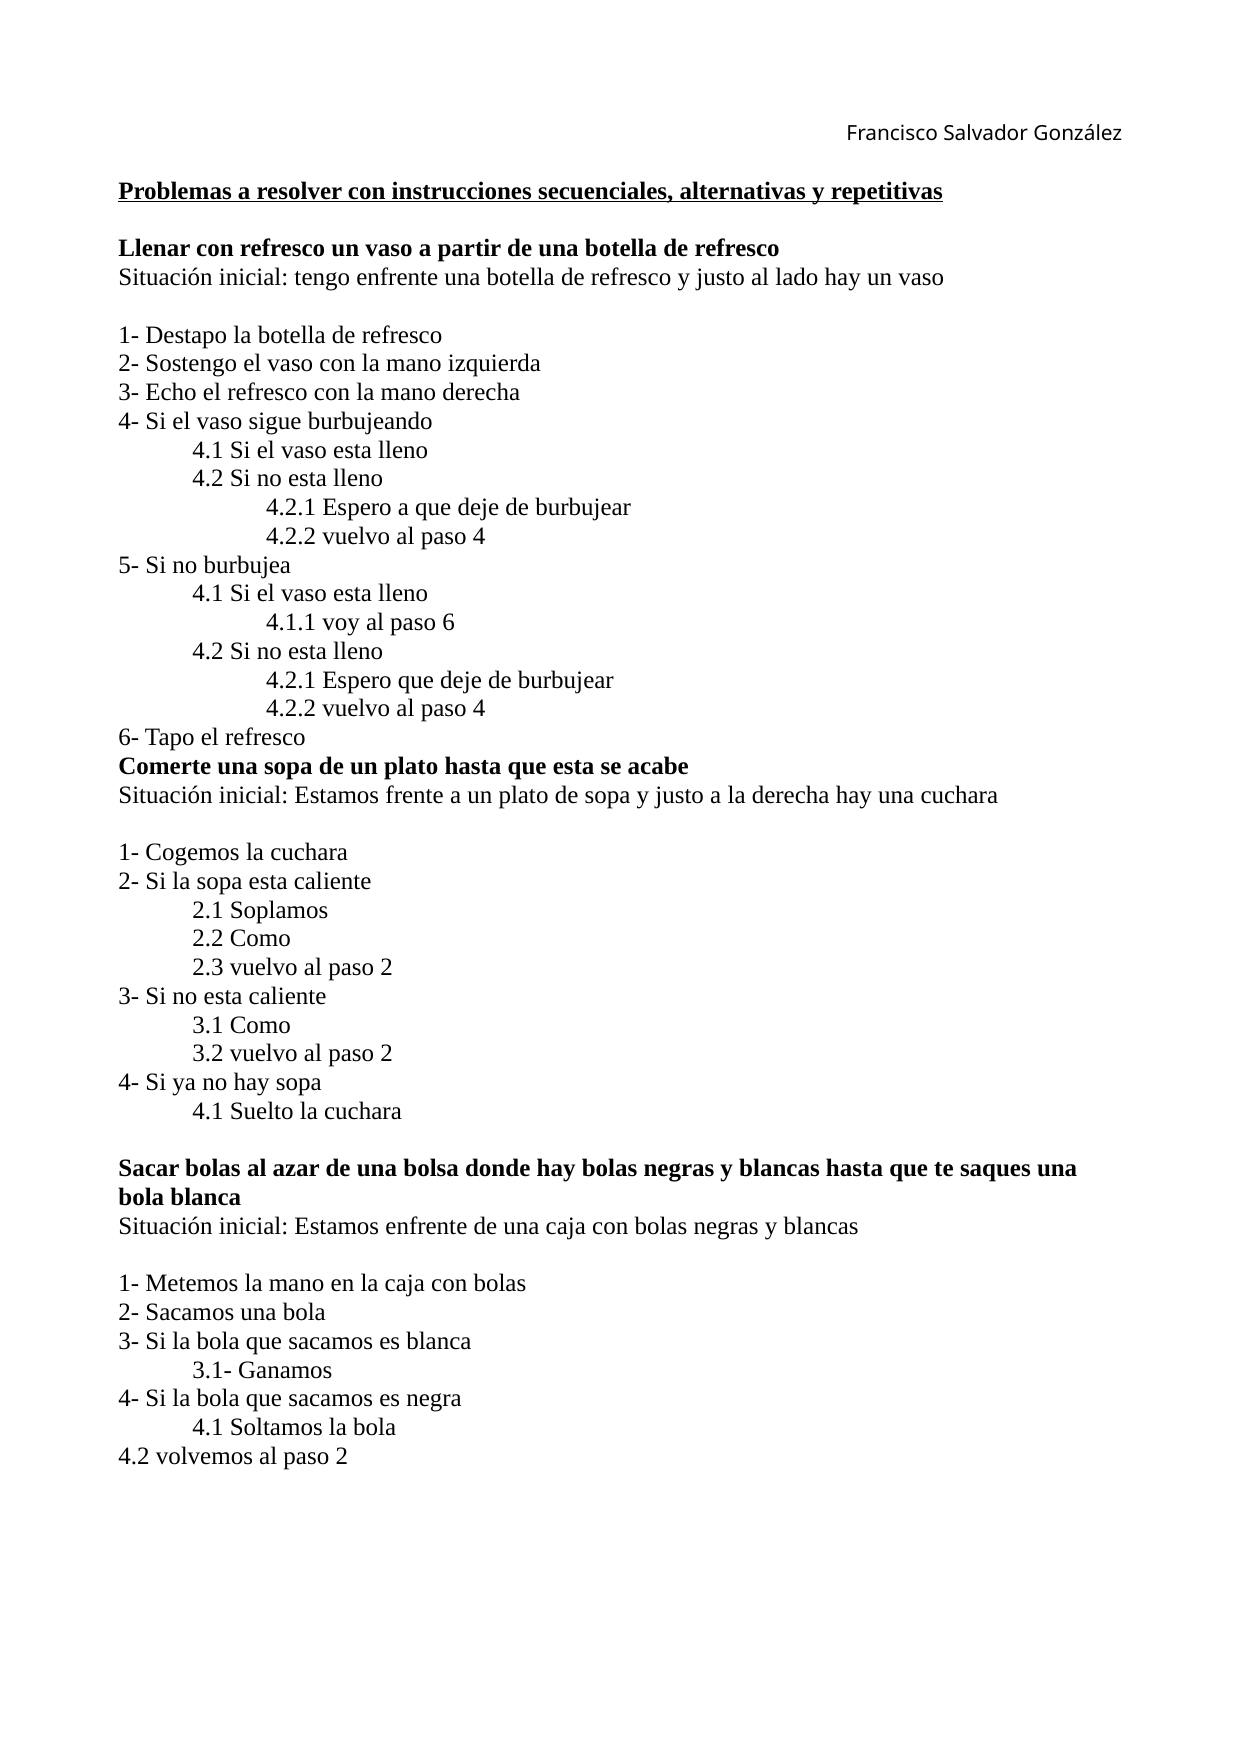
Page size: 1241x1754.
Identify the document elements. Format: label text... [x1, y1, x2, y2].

text 3.1 Como [118, 1010, 1122, 1038]
text 2- Sacamos una bola [118, 1297, 1122, 1326]
text Llenar con refresco un vaso a partir de una botella de refresco [118, 233, 1122, 262]
text 3- Si la bola que sacamos es blanca [118, 1326, 1122, 1355]
text 4.2.2 vuelvo al paso 4 [118, 521, 1122, 550]
text 4.1 Si el vaso esta lleno [118, 435, 1122, 463]
text 5- Si no burbujea [118, 550, 1122, 578]
text 4.2.1 Espero a que deje de burbujear [118, 492, 1122, 521]
text 3- Echo el refresco con la mano derecha [118, 377, 1122, 406]
text 4- Si ya no hay sopa [118, 1067, 1122, 1096]
text Sacar bolas al azar de una bolsa donde hay bolas negras y blancas hasta que te saques una bola blanca [118, 1153, 1122, 1211]
text 1- Metemos la mano en la caja con bolas [118, 1268, 1122, 1297]
text 4.2 Si no esta lleno [118, 636, 1122, 665]
text 3.2 vuelvo al paso 2 [118, 1038, 1122, 1067]
text 4- Si el vaso sigue burbujeando [118, 406, 1122, 435]
text Comerte una sopa de un plato hasta que esta se acabe [118, 751, 1122, 780]
text 4- Si la bola que sacamos es negra [118, 1383, 1122, 1412]
text 2.2 Como [118, 923, 1122, 952]
text 4.1 Si el vaso esta lleno [118, 578, 1122, 607]
text 1- Cogemos la cuchara [118, 837, 1122, 866]
text 2.3 vuelvo al paso 2 [118, 952, 1122, 981]
text Problemas a resolver con instrucciones secuenciales, alternativas y repetitivas [118, 176, 1122, 205]
text Situación inicial: Estamos frente a un plato de sopa y justo a la derecha hay una cuchara [118, 780, 1122, 808]
text 3- Si no esta caliente [118, 981, 1122, 1010]
text 3.1- Ganamos [118, 1355, 1122, 1383]
text 4.2.1 Espero que deje de burbujear [118, 665, 1122, 693]
text 4.1 Suelto la cuchara [118, 1096, 1122, 1125]
text 4.2 Si no esta lleno [118, 463, 1122, 492]
text 4.2.2 vuelvo al paso 4 [118, 693, 1122, 722]
text 4.1 Soltamos la bola [118, 1412, 1122, 1441]
text 1- Destapo la botella de refresco [118, 320, 1122, 348]
text 2- Sostengo el vaso con la mano izquierda [118, 348, 1122, 377]
text 2.1 Soplamos [118, 895, 1122, 923]
text Situación inicial: tengo enfrente una botella de refresco y justo al lado hay un vaso [118, 262, 1122, 291]
text 2- Si la sopa esta caliente [118, 866, 1122, 895]
text 4.1.1 voy al paso 6 [118, 607, 1122, 636]
text 6- Tapo el refresco [118, 722, 1122, 751]
text 4.2 volvemos al paso 2 [118, 1441, 1122, 1470]
text Situación inicial: Estamos enfrente de una caja con bolas negras y blancas [118, 1211, 1122, 1240]
